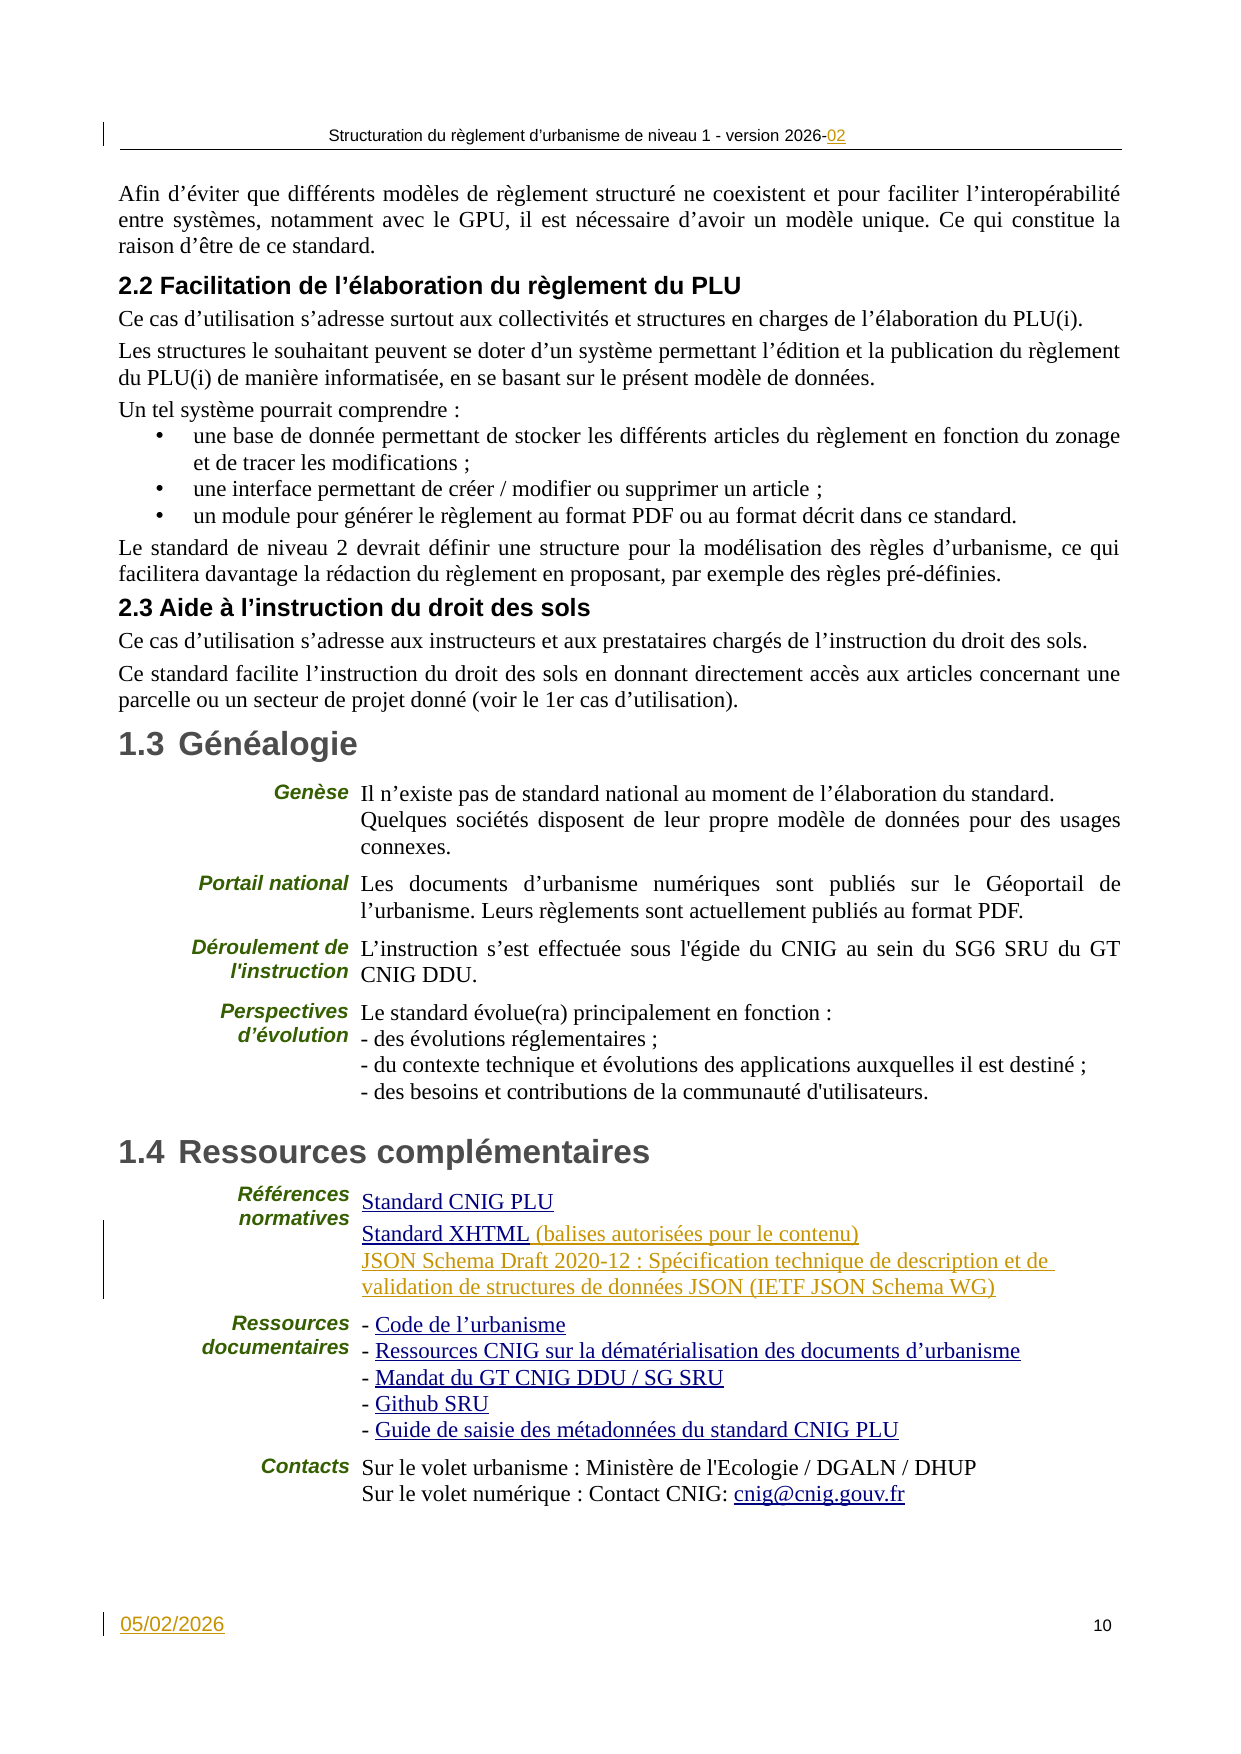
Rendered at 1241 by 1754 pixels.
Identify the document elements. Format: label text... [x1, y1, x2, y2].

subtitle Ressources complémentaires [118, 1132, 1122, 1171]
subtitle Généalogie [118, 724, 1122, 762]
text Ce standard facilite l’instruction du droit des sols en donnant directement accès aux articles concernant une parcelle ou un secteur de projet donné (voir le 1er cas d’utilisation). [118, 659, 1122, 712]
text 2.2 Facilitation de l’élaboration du règlement du PLU [118, 271, 1122, 299]
table_cell Le standard évolue(ra) principalement en fonction : - des évolutions réglementaires ; - du contexte technique et évolutions des applications auxquelles il est destiné ; - des besoins et contributions de la communauté d'utilisateurs. [354, 993, 1122, 1110]
text Ce cas d’utilisation s’adresse aux instructeurs et aux prestataires chargés de l’instruction du droit des sols. [118, 627, 1122, 654]
table_cell - Code de l’urbanisme - Ressources CNIG sur la dématérialisation des documents d’urbanisme - Mandat du GT CNIG DDU / SG SRU - Github SRU - Guide de saisie des métadonnées du standard CNIG PLU [355, 1305, 1122, 1448]
list une interface permettant de créer / modifier ou supprimer un article ; [156, 475, 1122, 502]
text 2.3 Aide à l’instruction du droit des sols [118, 593, 1122, 621]
text Le standard de niveau 2 devrait définir une structure pour la modélisation des règles d’urbanisme, ce qui facilitera davantage la rédaction du règlement en proposant, par exemple des règles pré-définies. [118, 534, 1122, 587]
text Afin d’éviter que différents modèles de règlement structuré ne coexistent et pour faciliter l’interopérabilité entre systèmes, notamment avec le GPU, il est nécessaire d’avoir un modèle unique. Ce qui constitue la raison d’être de ce standard. [118, 180, 1122, 259]
table_cell Déroulement de l'instruction [118, 929, 354, 993]
list un module pour générer le règlement au format PDF ou au format décrit dans ce standard. [156, 502, 1122, 528]
table_cell Ressources documentaires [118, 1305, 355, 1448]
table_cell Portail national [118, 865, 354, 929]
table_header Il n’existe pas de standard national au moment de l’élaboration du standard. Quelques sociétés disposent de leur propre modèle de données pour des usages connexes. [354, 774, 1122, 865]
table_cell Perspectives d’évolution [118, 993, 354, 1110]
table_cell Contacts [118, 1449, 355, 1513]
text Un tel système pourrait comprendre : [118, 396, 1122, 423]
text Ce cas d’utilisation s’adresse surtout aux collectivités et structures en charges de l’élaboration du PLU(i). [118, 305, 1122, 332]
list une base de donnée permettant de stocker les différents articles du règlement en fonction du zonage et de tracer les modifications ; [156, 423, 1122, 475]
table_header Standard CNIG PLU Standard XHTML (balises autorisées pour le contenu) JSON Schema Draft 2020-12 : Spécification technique de description et de validation de structures de données JSON (IETF JSON Schema WG) [355, 1176, 1122, 1305]
table_header Genèse [118, 774, 354, 865]
table_cell L’instruction s’est effectuée sous l'égide du CNIG au sein du SG6 SRU du GT CNIG DDU. [354, 929, 1122, 993]
table_header Références normatives [118, 1176, 355, 1305]
table_cell Les documents d’urbanisme numériques sont publiés sur le Géoportail de l’urbanisme. Leurs règlements sont actuellement publiés au format PDF. [354, 865, 1122, 929]
text Les structures le souhaitant peuvent se doter d’un système permettant l’édition et la publication du règlement du PLU(i) de manière informatisée, en se basant sur le présent modèle de données. [118, 338, 1122, 390]
table_cell Sur le volet urbanisme : Ministère de l'Ecologie / DGALN / DHUP Sur le volet numérique : Contact CNIG: cnig@cnig.gouv.fr [355, 1449, 1122, 1513]
